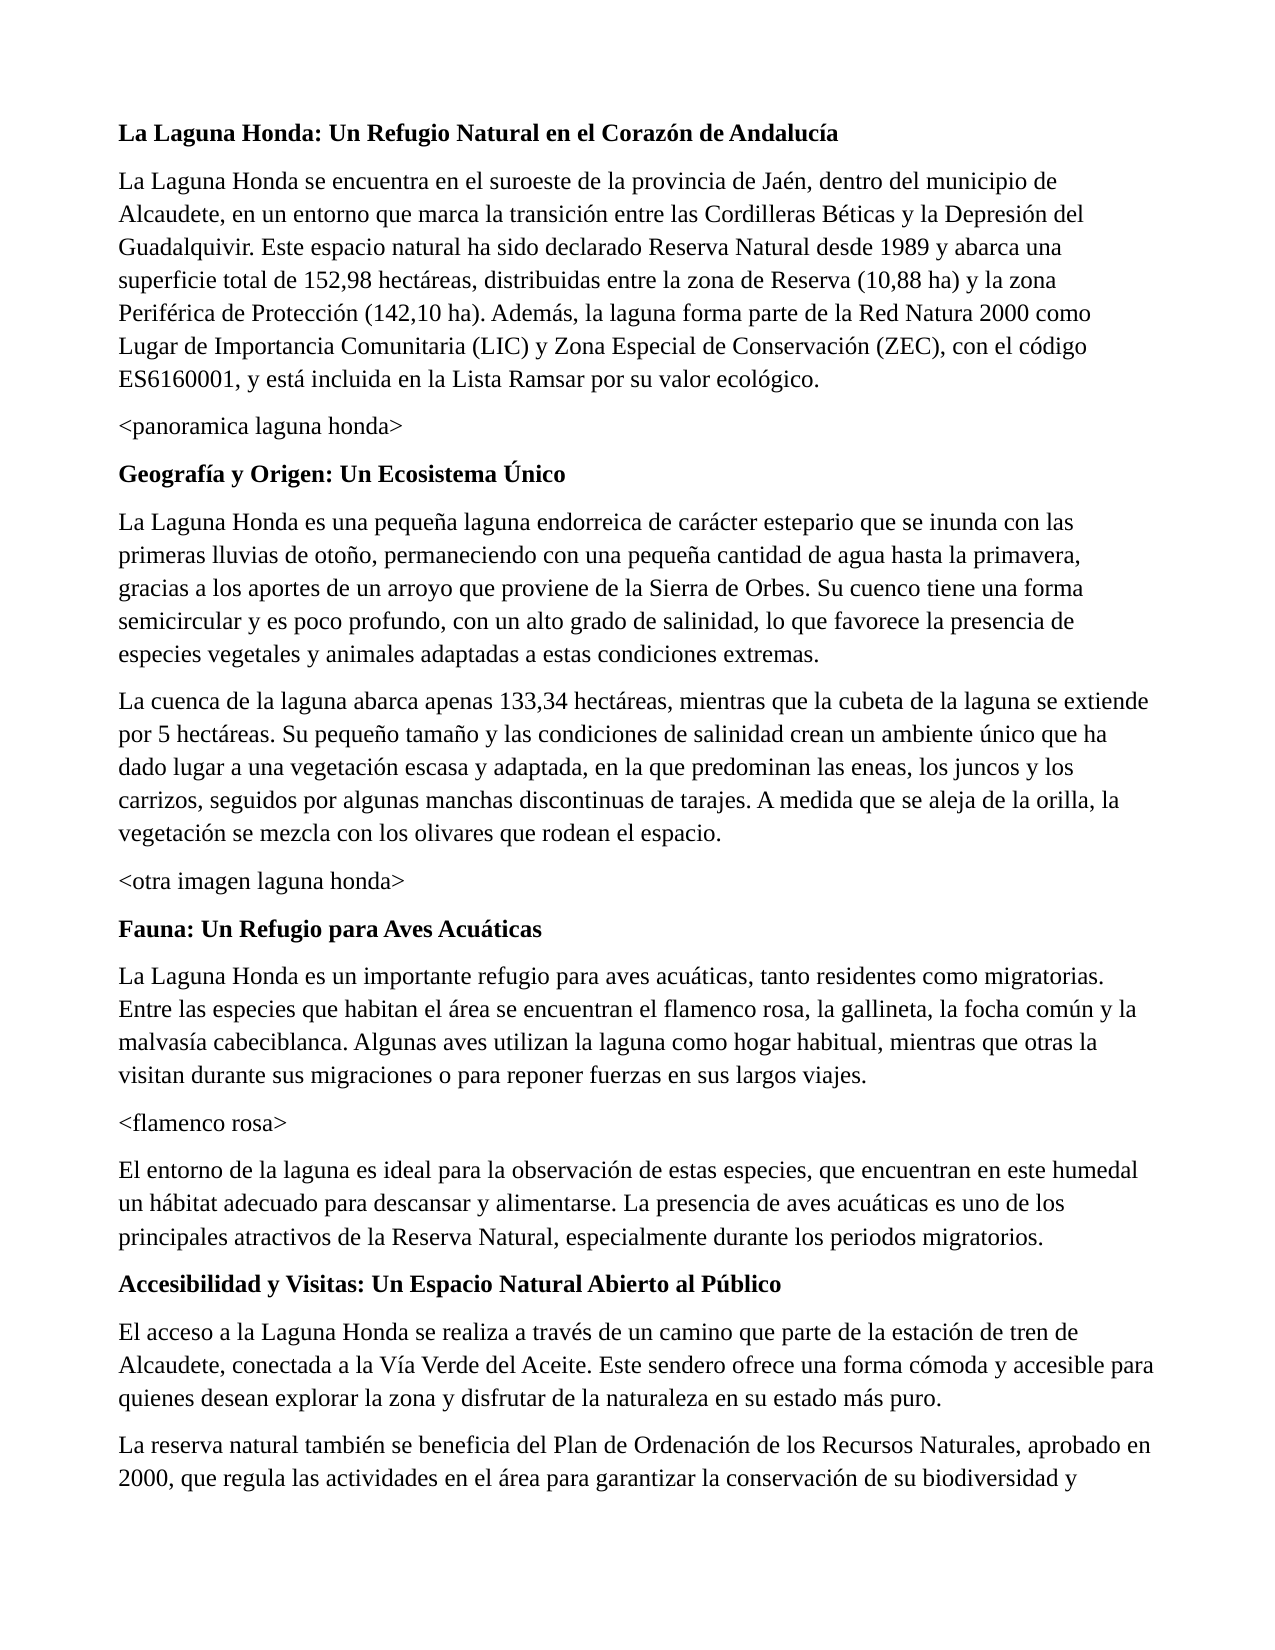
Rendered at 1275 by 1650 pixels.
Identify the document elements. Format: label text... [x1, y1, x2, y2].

text <flamenco rosa> [118, 1108, 1157, 1137]
text La Laguna Honda se encuentra en el suroeste de la provincia de Jaén, dentro del municipio de Alcaudete, en un entorno que marca la transición entre las Cordilleras Béticas y la Depresión del Guadalquivir. Este espacio natural ha sido declarado Reserva Natural desde 1989 y abarca una superficie total de 152,98 hectáreas, distribuidas entre la zona de Reserva (10,88 ha) y la zona Periférica de Protección (142,10 ha). Además, la laguna forma parte de la Red Natura 2000 como Lugar de Importancia Comunitaria (LIC) y Zona Especial de Conservación (ZEC), con el código ES6160001, y está incluida en la Lista Ramsar por su valor ecológico. [118, 166, 1157, 393]
text Fauna: Un Refugio para Aves Acuáticas [118, 914, 1157, 942]
text La reserva natural también se beneficia del Plan de Ordenación de los Recursos Naturales, aprobado en 2000, que regula las actividades en el área para garantizar la conservación de su biodiversidad y [118, 1430, 1157, 1492]
text <otra imagen laguna honda> [118, 866, 1157, 895]
text La cuenca de la laguna abarca apenas 133,34 hectáreas, mientras que la cubeta de la laguna se extiende por 5 hectáreas. Su pequeño tamaño y las condiciones de salinidad crean un ambiente único que ha dado lugar a una vegetación escasa y adaptada, en la que predominan las eneas, los juncos y los carrizos, seguidos por algunas manchas discontinuas de tarajes. A medida que se aleja de la orilla, la vegetación se mezcla con los olivares que rodean el espacio. [118, 686, 1157, 847]
text El acceso a la Laguna Honda se realiza a través de un camino que parte de la estación de tren de Alcaudete, conectada a la Vía Verde del Aceite. Este sendero ofrece una forma cómoda y accesible para quienes desean explorar la zona y disfrutar de la naturaleza en su estado más puro. [118, 1317, 1157, 1412]
text La Laguna Honda es un importante refugio para aves acuáticas, tanto residentes como migratorias. Entre las especies que habitan el área se encuentran el flamenco rosa, la gallineta, la focha común y la malvasía cabeciblanca. Algunas aves utilizan la laguna como hogar habitual, mientras que otras la visitan durante sus migraciones o para reponer fuerzas en sus largos viajes. [118, 961, 1157, 1089]
text La Laguna Honda es una pequeña laguna endorreica de carácter estepario que se inunda con las primeras lluvias de otoño, permaneciendo con una pequeña cantidad de agua hasta la primavera, gracias a los aportes de un arroyo que proviene de la Sierra de Orbes. Su cuenco tiene una forma semicircular y es poco profundo, con un alto grado de salinidad, lo que favorece la presencia de especies vegetales y animales adaptadas a estas condiciones extremas. [118, 507, 1157, 667]
text <panoramica laguna honda> [118, 411, 1157, 440]
text La Laguna Honda: Un Refugio Natural en el Corazón de Andalucía [118, 118, 1157, 147]
text El entorno de la laguna es ideal para la observación de estas especies, que encuentran en este humedal un hábitat adecuado para descansar y alimentarse. La presencia de aves acuáticas es uno de los principales atractivos de la Reserva Natural, especialmente durante los periodos migratorios. [118, 1156, 1157, 1250]
text Accesibilidad y Visitas: Un Espacio Natural Abierto al Público [118, 1269, 1157, 1298]
text Geografía y Origen: Un Ecosistema Único [118, 459, 1157, 488]
